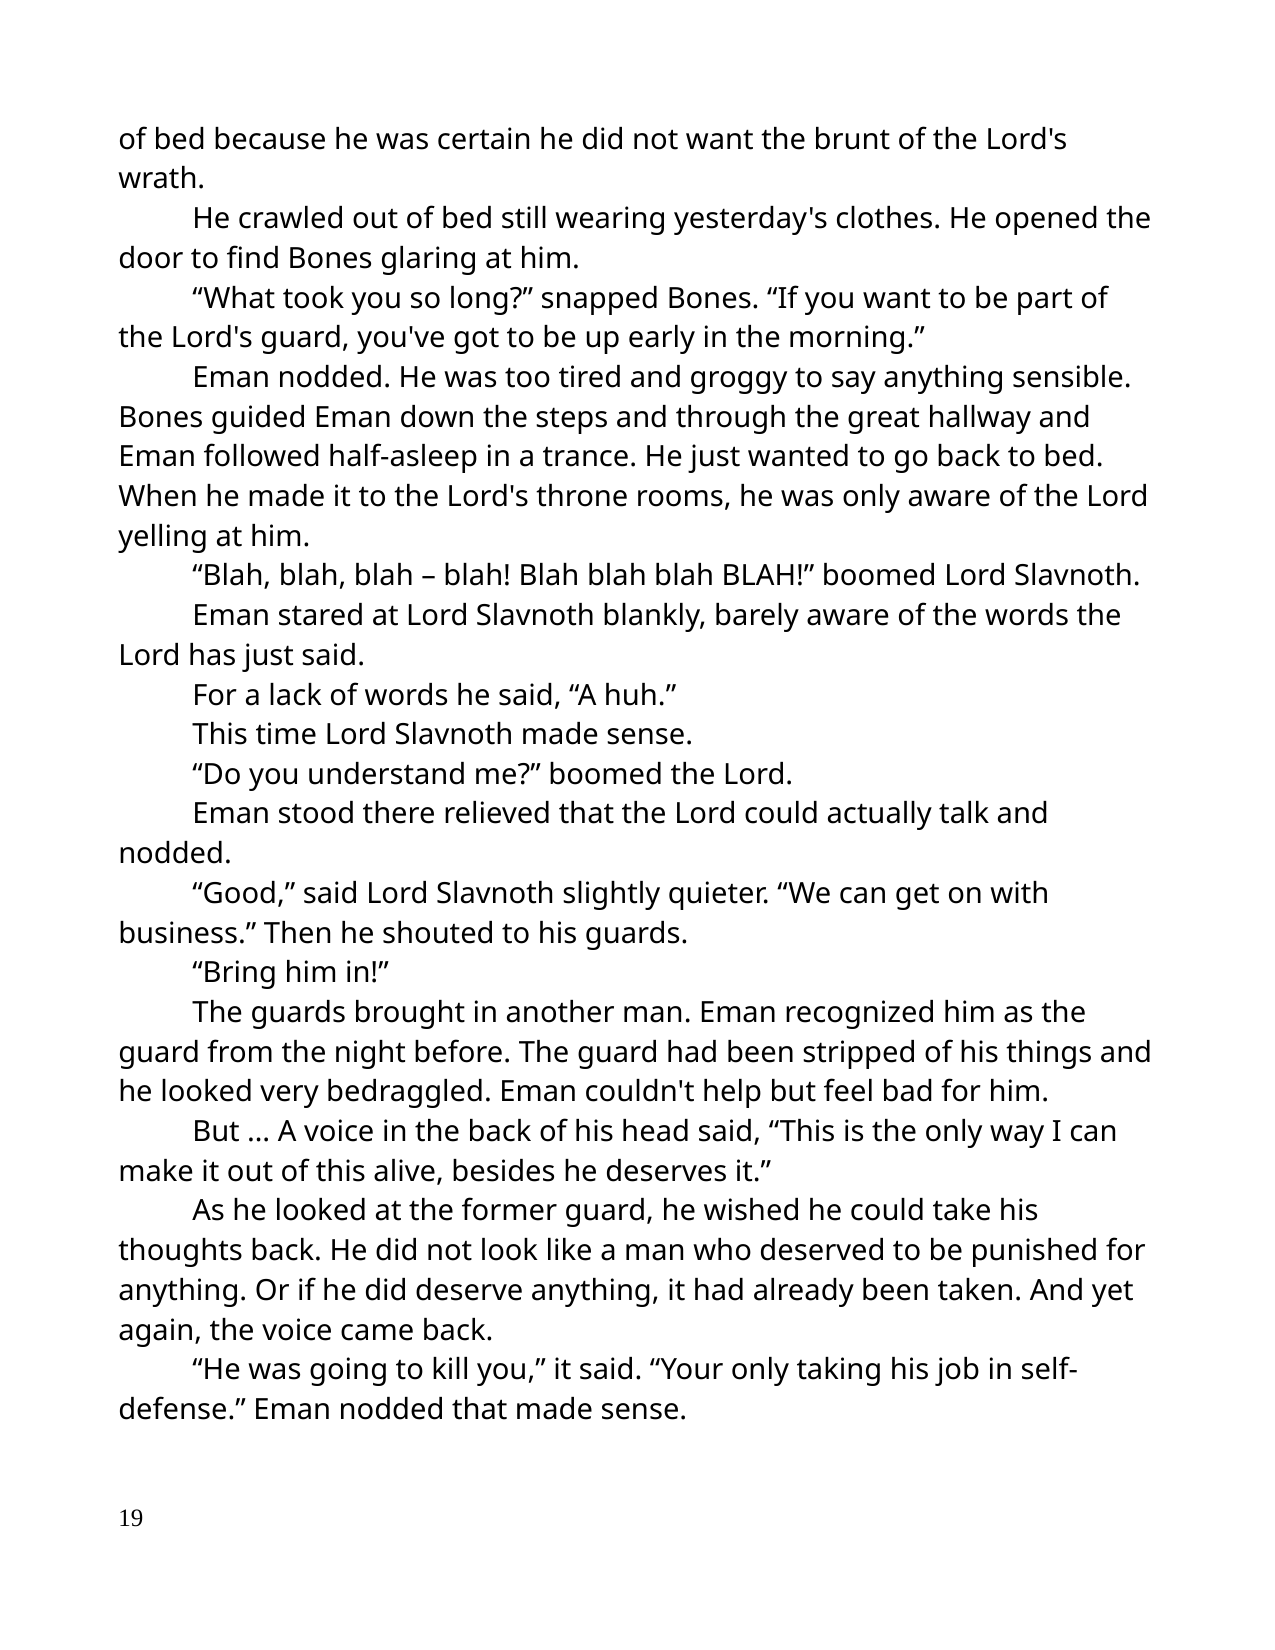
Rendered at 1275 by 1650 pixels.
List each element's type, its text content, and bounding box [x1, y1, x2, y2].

text “What took you so long?” snapped Bones. “If you want to be part of the Lord's guard, you've got to be up early in the morning.” [118, 277, 1157, 356]
text Eman nodded. He was too tired and groggy to say anything sensible. Bones guided Eman down the steps and through the great hallway and Eman followed half-asleep in a trance. He just wanted to go back to bed. When he made it to the Lord's throne rooms, he was only aware of the Lord yelling at him. [118, 356, 1157, 555]
text “He was going to kill you,” it said. “Your only taking his job in self-defense.” Eman nodded that made sense. [118, 1348, 1157, 1428]
text The guards brought in another man. Eman recognized him as the guard from the night before. The guard had been stripped of his things and he looked very bedraggled. Eman couldn't help but feel bad for him. [118, 991, 1157, 1110]
text He crawled out of bed still wearing yesterday's clothes. He opened the door to find Bones glaring at him. [118, 197, 1157, 277]
text “Bring him in!” [118, 952, 1157, 991]
text For a lack of words he said, “A huh.” [118, 674, 1157, 713]
text Eman stood there relieved that the Lord could actually talk and nodded. [118, 793, 1157, 872]
text As he looked at the former guard, he wished he could take his thoughts back. He did not look like a man who deserved to be punished for anything. Or if he did deserve anything, it had already been taken. And yet again, the voice came back. [118, 1190, 1157, 1348]
text “Blah, blah, blah – blah! Blah blah blah BLAH!” boomed Lord Slavnoth. [118, 555, 1157, 594]
text Eman stared at Lord Slavnoth blankly, barely aware of the words the Lord has just said. [118, 594, 1157, 674]
text “Do you understand me?” boomed the Lord. [118, 753, 1157, 793]
text But … A voice in the back of his head said, “This is the only way I can make it out of this alive, besides he deserves it.” [118, 1110, 1157, 1190]
text of bed because he was certain he did not want the brunt of the Lord's wrath. [118, 118, 1157, 197]
text This time Lord Slavnoth made sense. [118, 713, 1157, 753]
text “Good,” said Lord Slavnoth slightly quieter. “We can get on with business.” Then he shouted to his guards. [118, 872, 1157, 952]
